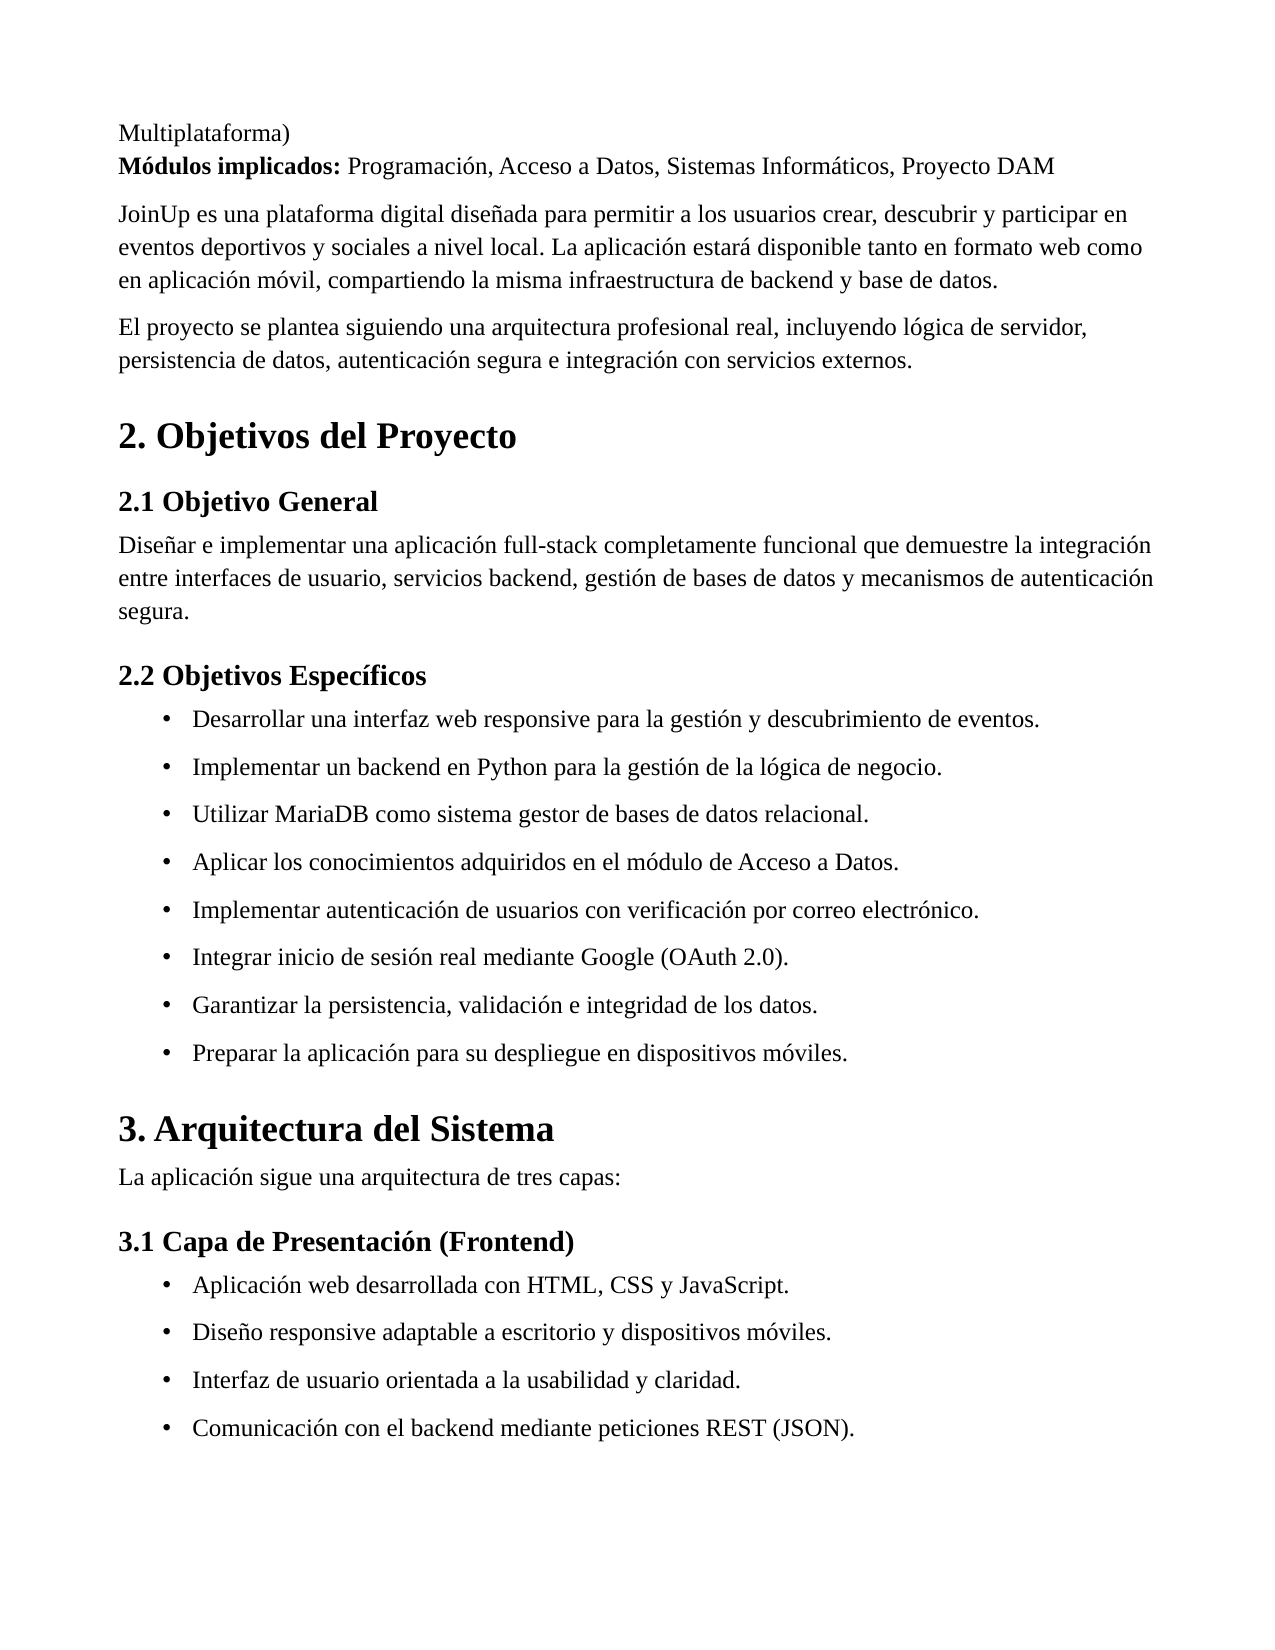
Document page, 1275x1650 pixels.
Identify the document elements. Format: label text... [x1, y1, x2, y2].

list Preparar la aplicación para su despliegue en dispositivos móviles. [162, 1038, 1157, 1066]
list Garantizar la persistencia, validación e integridad de los datos. [162, 990, 1157, 1019]
subtitle 2. Objetivos del Proyecto [118, 414, 1157, 457]
text El proyecto se plantea siguiendo una arquitectura profesional real, incluyendo lógica de servidor, persistencia de datos, autenticación segura e integración con servicios externos. [118, 312, 1157, 374]
list Implementar un backend en Python para la gestión de la lógica de negocio. [162, 752, 1157, 781]
text Multiplataforma) Módulos implicados: Programación, Acceso a Datos, Sistemas Informáticos, Proyecto DAM [118, 118, 1157, 180]
list Comunicación con el backend mediante peticiones REST (JSON). [162, 1413, 1157, 1441]
subtitle 3. Arquitectura del Sistema [118, 1106, 1157, 1149]
list Interfaz de usuario orientada a la usabilidad y claridad. [162, 1365, 1157, 1394]
list Implementar autenticación de usuarios con verificación por correo electrónico. [162, 895, 1157, 923]
list Utilizar MariaDB como sistema gestor de bases de datos relacional. [162, 799, 1157, 828]
text La aplicación sigue una arquitectura de tres capas: [118, 1162, 1157, 1190]
subtitle 2.1 Objetivo General [118, 484, 1157, 518]
text Diseñar e implementar una aplicación full-stack completamente funcional que demuestre la integración entre interfaces de usuario, servicios backend, gestión de bases de datos y mecanismos de autenticación segura. [118, 530, 1157, 625]
list Aplicación web desarrollada con HTML, CSS y JavaScript. [162, 1270, 1157, 1299]
list Desarrollar una interfaz web responsive para la gestión y descubrimiento de eventos. [162, 704, 1157, 733]
text JoinUp es una plataforma digital diseñada para permitir a los usuarios crear, descubrir y participar en eventos deportivos y sociales a nivel local. La aplicación estará disponible tanto en formato web como en aplicación móvil, compartiendo la misma infraestructura de backend y base de datos. [118, 199, 1157, 293]
list Diseño responsive adaptable a escritorio y dispositivos móviles. [162, 1317, 1157, 1346]
subtitle 2.2 Objetivos Específicos [118, 658, 1157, 692]
subtitle 3.1 Capa de Presentación (Frontend) [118, 1224, 1157, 1257]
list Integrar inicio de sesión real mediante Google (OAuth 2.0). [162, 942, 1157, 971]
list Aplicar los conocimientos adquiridos en el módulo de Acceso a Datos. [162, 847, 1157, 876]
